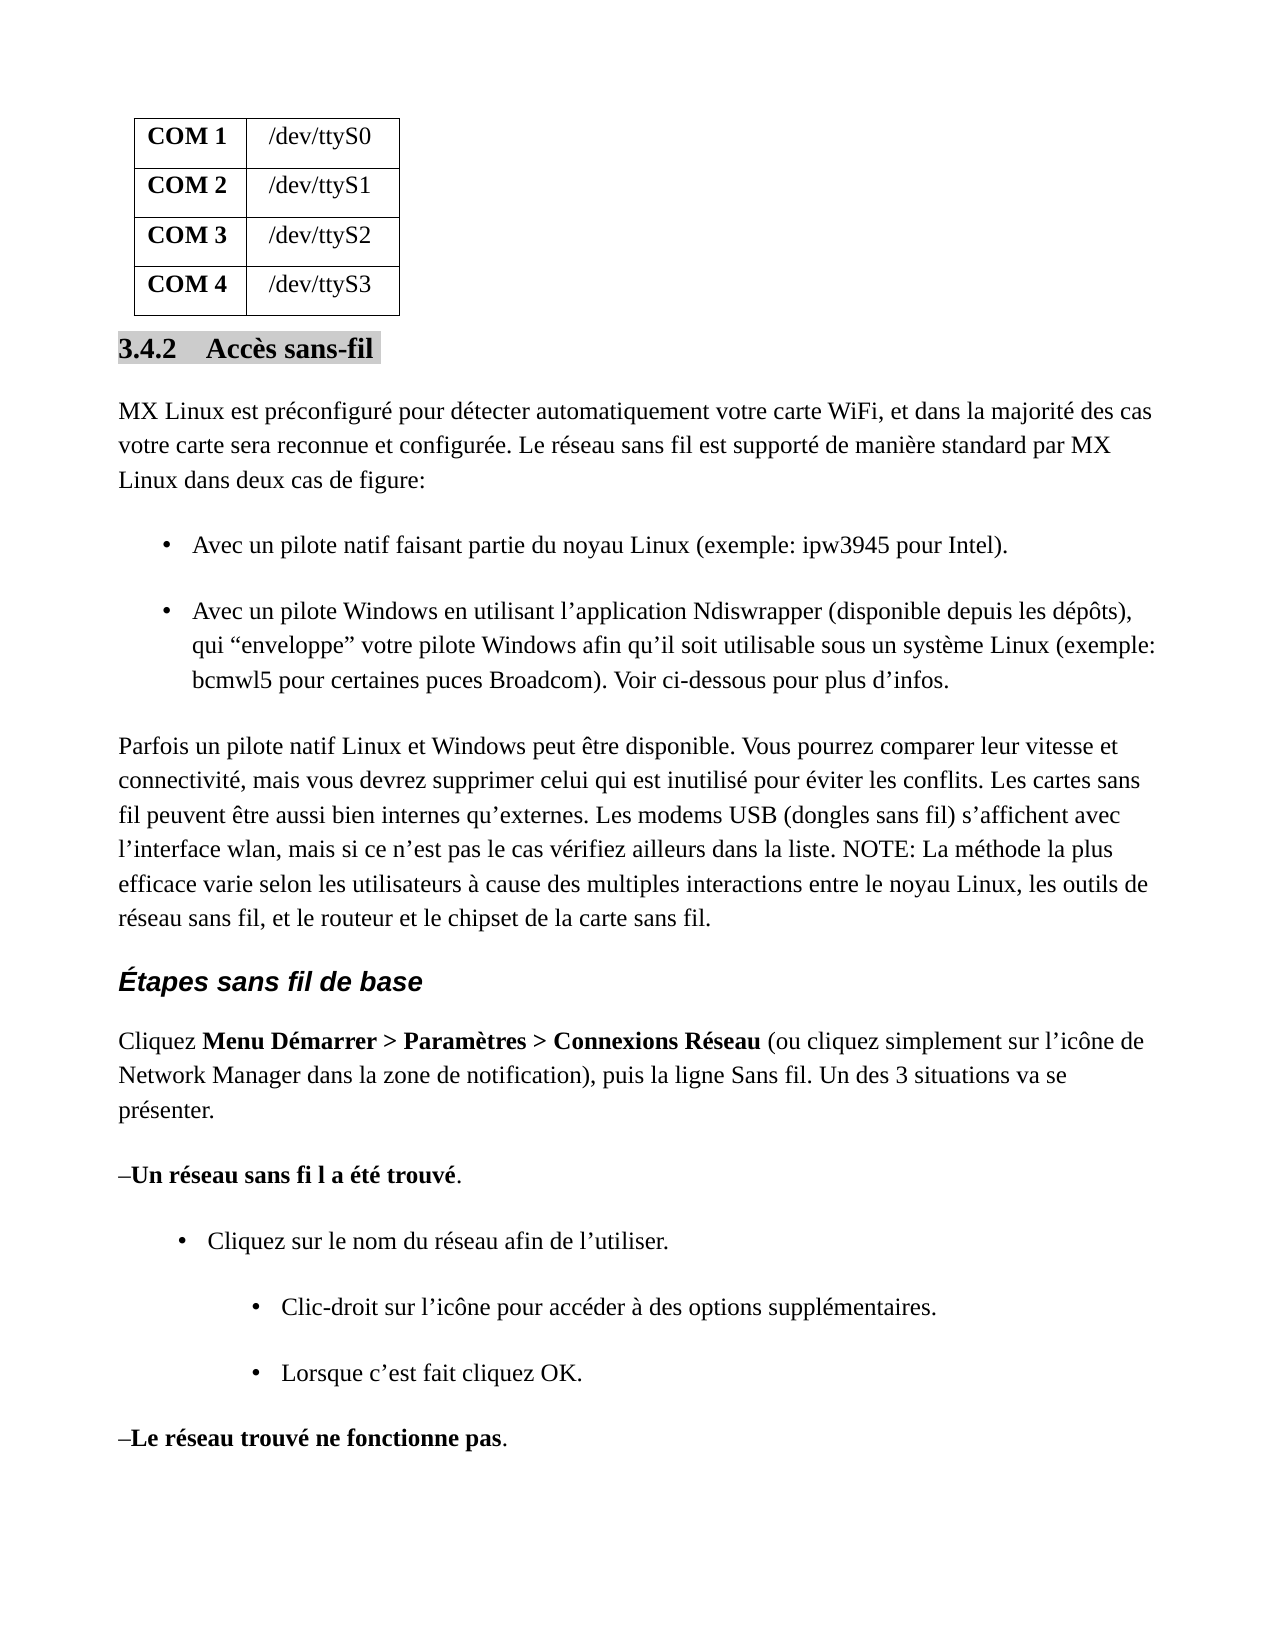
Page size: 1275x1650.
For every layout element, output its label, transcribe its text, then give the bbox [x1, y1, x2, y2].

subtitle 3.4.2 Accès sans-fil [381, 331, 1157, 364]
list Lorsque c’est fait cliquez OK. [252, 1358, 1141, 1386]
list Cliquez sur le nom du réseau afin de l’utiliser. [178, 1226, 1141, 1255]
text MX Linux est préconfiguré pour détecter automatiquement votre carte WiFi, et dans la majorité des cas votre carte sera reconnue et configurée. Le réseau sans fil est supporté de manière standard par MX Linux dans deux cas de figure: [118, 396, 1157, 493]
table_cell COM 4 [135, 267, 246, 315]
table_cell /dev/ttyS3 [247, 267, 399, 315]
text –Le réseau trouvé ne fonctionne pas. [118, 1423, 1142, 1452]
table_cell /dev/ttyS2 [247, 218, 399, 266]
list Avec un pilote natif faisant partie du noyau Linux (exemple: ipw3945 pour Intel). [162, 530, 1157, 559]
text Cliquez Menu Démarrer > Paramètres > Connexions Réseau (ou cliquez simplement sur l’icône de Network Manager dans la zone de notification), puis la ligne Sans fil. Un des 3 situations va se présenter. [118, 1026, 1157, 1123]
subtitle Étapes sans fil de base [118, 966, 1157, 998]
text –Un réseau sans fi l a été trouvé. [118, 1161, 1157, 1189]
list Clic-droit sur l’icône pour accéder à des options supplémentaires. [252, 1292, 1141, 1321]
text Parfois un pilote natif Linux et Windows peut être disponible. Vous pourrez comparer leur vitesse et connectivité, mais vous devrez supprimer celui qui est inutilisé pour éviter les conflits. Les cartes sans fil peuvent être aussi bien internes qu’externes. Les modems USB (dongles sans fil) s’affichent avec l’interface wlan, mais si ce n’est pas le cas vérifiez ailleurs dans la liste. NOTE: La méthode la plus efficace varie selon les utilisateurs à cause des multiples interactions entre le noyau Linux, les outils de réseau sans fil, et le routeur et le chipset de la carte sans fil. [118, 731, 1157, 932]
table_cell COM 1 [135, 119, 246, 167]
table_cell COM 3 [135, 218, 246, 266]
table_cell /dev/ttyS0 [247, 119, 399, 167]
table_cell /dev/ttyS1 [247, 169, 399, 217]
table_cell COM 2 [135, 169, 246, 217]
list Avec un pilote Windows en utilisant l’application Ndiswrapper (disponible depuis les dépôts), qui “enveloppe” votre pilote Windows afin qu’il soit utilisable sous un système Linux (exemple: bcmwl5 pour certaines puces Broadcom). Voir ci-dessous pour plus d’infos. [162, 596, 1157, 694]
